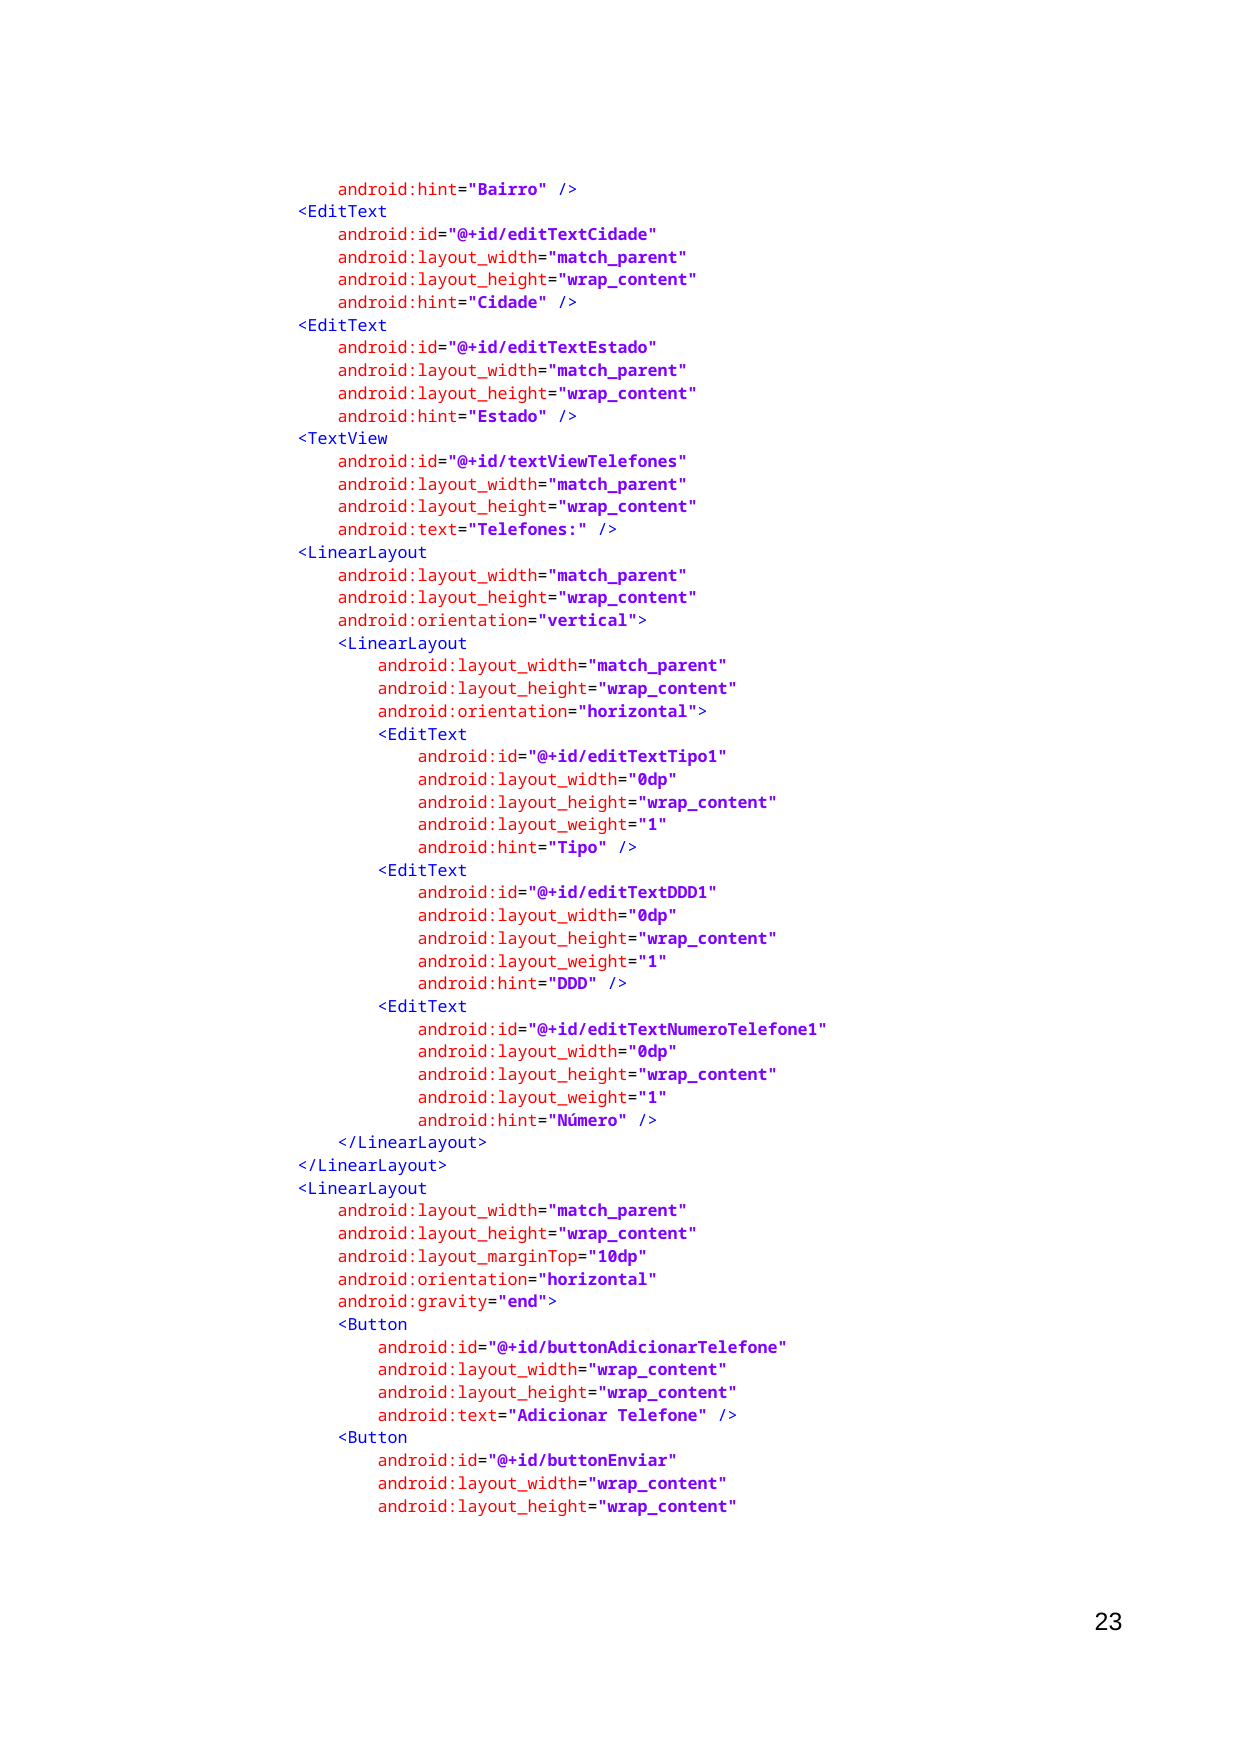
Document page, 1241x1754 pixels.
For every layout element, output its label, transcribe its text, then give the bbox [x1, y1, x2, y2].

text android:layout_height="wrap_content" [177, 1381, 1122, 1403]
text android:layout_width="match_parent" [177, 654, 1122, 677]
text <EditText [177, 858, 1122, 881]
text <Button [177, 1426, 1122, 1449]
text android:layout_width="match_parent" [177, 472, 1122, 495]
text android:hint="Tipo" /> [177, 836, 1122, 858]
text <LinearLayout [177, 631, 1122, 654]
text <LinearLayout [177, 541, 1122, 563]
text android:id="@+id/buttonEnviar" [177, 1449, 1122, 1472]
text android:layout_width="0dp" [177, 1040, 1122, 1063]
text android:layout_height="wrap_content" [177, 495, 1122, 518]
text android:layout_height="wrap_content" [177, 1222, 1122, 1244]
text android:layout_width="match_parent" [177, 245, 1122, 268]
text android:layout_height="wrap_content" [177, 1494, 1122, 1517]
text android:id="@+id/buttonAdicionarTelefone" [177, 1335, 1122, 1358]
text android:layout_height="wrap_content" [177, 586, 1122, 609]
text android:hint="Cidade" /> [177, 291, 1122, 313]
text </LinearLayout> [177, 1154, 1122, 1176]
text android:layout_width="match_parent" [177, 1199, 1122, 1222]
text android:text="Adicionar Telefone" /> [177, 1403, 1122, 1426]
text <Button [177, 1313, 1122, 1335]
text android:layout_marginTop="10dp" [177, 1244, 1122, 1267]
text android:orientation="horizontal" [177, 1267, 1122, 1290]
text android:id="@+id/editTextCidade" [177, 223, 1122, 245]
text android:orientation="vertical"> [177, 609, 1122, 631]
text android:id="@+id/editTextDDD1" [177, 881, 1122, 904]
text android:layout_width="wrap_content" [177, 1472, 1122, 1494]
text android:layout_height="wrap_content" [177, 382, 1122, 404]
text android:layout_height="wrap_content" [177, 268, 1122, 291]
text android:id="@+id/textViewTelefones" [177, 450, 1122, 472]
text android:hint="Número" /> [177, 1108, 1122, 1131]
text android:layout_width="match_parent" [177, 359, 1122, 382]
text </LinearLayout> [177, 1131, 1122, 1154]
text android:layout_width="match_parent" [177, 563, 1122, 586]
text android:layout_width="0dp" [177, 904, 1122, 927]
text <EditText [177, 722, 1122, 745]
text <EditText [177, 995, 1122, 1017]
text <TextView [177, 427, 1122, 450]
text android:layout_height="wrap_content" [177, 1063, 1122, 1086]
text android:layout_width="wrap_content" [177, 1358, 1122, 1381]
text android:layout_weight="1" [177, 813, 1122, 836]
text android:hint="Estado" /> [177, 404, 1122, 427]
text android:layout_height="wrap_content" [177, 790, 1122, 813]
text android:layout_width="0dp" [177, 768, 1122, 790]
text android:text="Telefones:" /> [177, 518, 1122, 541]
text <LinearLayout [177, 1176, 1122, 1199]
text android:id="@+id/editTextEstado" [177, 336, 1122, 359]
text android:layout_height="wrap_content" [177, 677, 1122, 699]
text android:orientation="horizontal"> [177, 699, 1122, 722]
text android:hint="DDD" /> [177, 972, 1122, 995]
text android:hint="Bairro" /> [177, 177, 1122, 200]
text android:layout_height="wrap_content" [177, 927, 1122, 949]
text <EditText [177, 200, 1122, 223]
text android:id="@+id/editTextTipo1" [177, 745, 1122, 768]
text android:layout_weight="1" [177, 949, 1122, 972]
text android:layout_weight="1" [177, 1086, 1122, 1108]
text android:gravity="end"> [177, 1290, 1122, 1313]
text <EditText [177, 313, 1122, 336]
text android:id="@+id/editTextNumeroTelefone1" [177, 1017, 1122, 1040]
